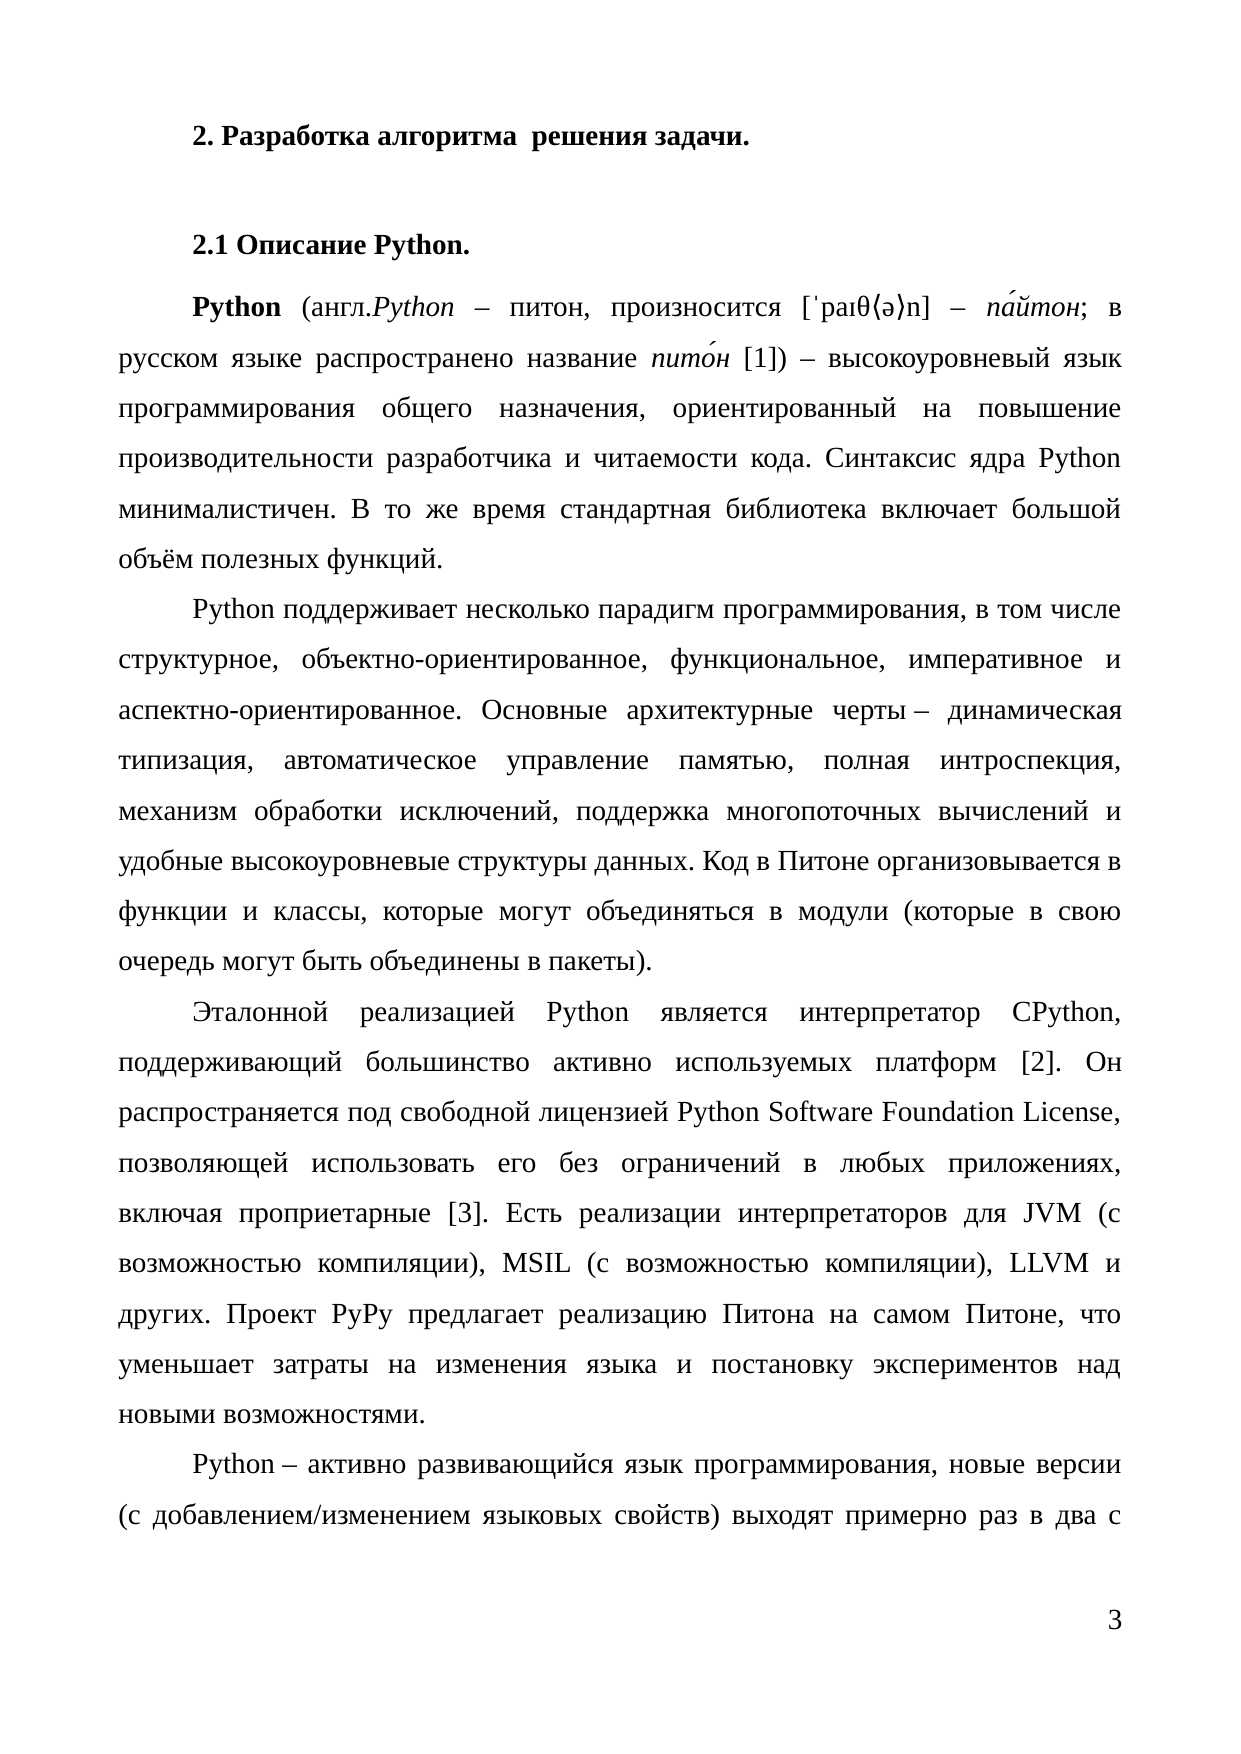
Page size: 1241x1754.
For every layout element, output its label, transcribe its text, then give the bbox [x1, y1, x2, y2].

subtitle 2. Разработка алгоритма решения задачи. [118, 118, 1122, 152]
text Эталонной реализацией Python является интерпретатор CPython, поддерживающий большинство активно используемых платформ [2]. Он распространяется под свободной лицензией Python Software Foundation License, позволяющей использовать его без ограничений в любых приложениях, включая проприетарные [3]. Есть реализации интерпретаторов для JVM (с возможностью компиляции), MSIL (с возможностью компиляции), LLVM и других. Проект PyPy предлагает реализацию Питона на самом Питоне, что уменьшает затраты на изменения языка и постановку экспериментов над новыми возможностями. [118, 994, 1122, 1430]
text Python (англ.Python – питон, произносится [ˈpaɪθ⟨ə⟩n] – па́йтон; в русском языке распространено название пито́н [1]) – высокоуровневый язык программирования общего назначения, ориентированный на повышение производительности разработчика и читаемости кода. Синтаксис ядра Python минималистичен. В то же время стандартная библиотека включает большой объём полезных функций. [118, 289, 1122, 574]
subtitle 2.1 Описание Python. [118, 227, 1122, 261]
text Python – активно развивающийся язык программирования, новые версии (с добавлением/изменением языковых свойств) выходят примерно раз в два с [118, 1447, 1122, 1531]
text Python поддерживает несколько парадигм программирования, в том числе структурное, объектно-ориентированное, функциональное, императивное и аспектно-ориентированное. Основные архитектурные черты – динамическая типизация, автоматическое управление памятью, полная интроспекция, механизм обработки исключений, поддержка многопоточных вычислений и удобные высокоуровневые структуры данных. Код в Питоне организовывается в функции и классы, которые могут объединяться в модули (которые в свою очередь могут быть объединены в пакеты). [118, 591, 1122, 977]
